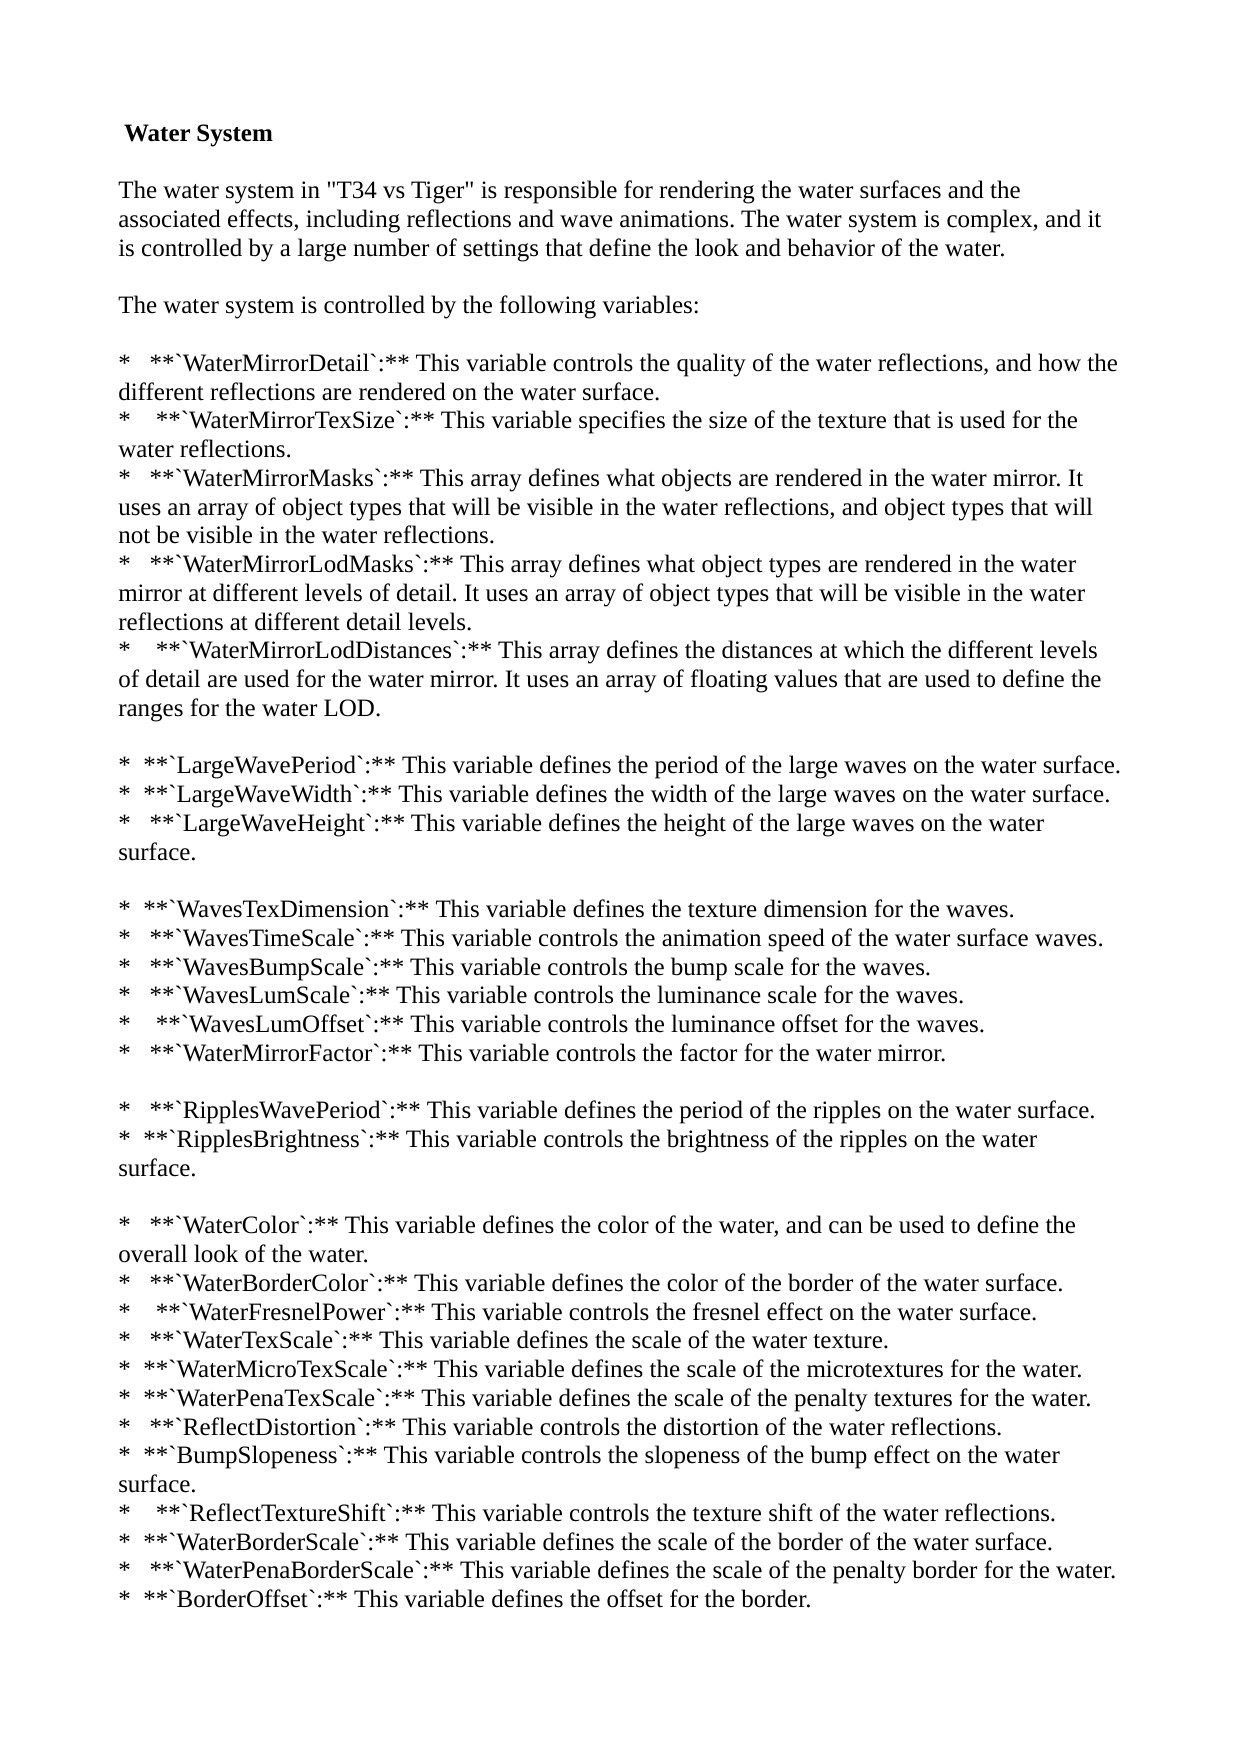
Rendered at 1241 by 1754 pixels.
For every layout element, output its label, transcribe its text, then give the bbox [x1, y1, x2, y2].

text * **`WaterMirrorFactor`:** This variable controls the factor for the water mirror. [118, 1038, 1122, 1067]
text * **`ReflectTextureShift`:** This variable controls the texture shift of the water reflections. [118, 1498, 1122, 1527]
text * **`WaterColor`:** This variable defines the color of the water, and can be used to define the overall look of the water. [118, 1211, 1122, 1268]
text * **`WavesLumScale`:** This variable controls the luminance scale for the waves. [118, 981, 1122, 1009]
text * **`WaterPenaTexScale`:** This variable defines the scale of the penalty textures for the water. [118, 1383, 1122, 1412]
text * **`WavesTimeScale`:** This variable controls the animation speed of the water surface waves. [118, 923, 1122, 952]
text The water system is controlled by the following variables: [118, 291, 1122, 319]
text * **`LargeWaveHeight`:** This variable defines the height of the large waves on the water surface. [118, 808, 1122, 866]
text * **`WaterMirrorLodMasks`:** This array defines what object types are rendered in the water mirror at different levels of detail. It uses an array of object types that will be visible in the water reflections at different detail levels. [118, 549, 1122, 636]
text * **`WaterBorderColor`:** This variable defines the color of the border of the water surface. [118, 1268, 1122, 1297]
text * **`ReflectDistortion`:** This variable controls the distortion of the water reflections. [118, 1412, 1122, 1441]
text * **`WaterMirrorTexSize`:** This variable specifies the size of the texture that is used for the water reflections. [118, 406, 1122, 463]
text * **`WaterMirrorMasks`:** This array defines what objects are rendered in the water mirror. It uses an array of object types that will be visible in the water reflections, and object types that will not be visible in the water reflections. [118, 463, 1122, 549]
text * **`WaterPenaBorderScale`:** This variable defines the scale of the penalty border for the water. [118, 1556, 1122, 1584]
text * **`WavesBumpScale`:** This variable controls the bump scale for the waves. [118, 952, 1122, 981]
text * **`RipplesWavePeriod`:** This variable defines the period of the ripples on the water surface. [118, 1096, 1122, 1124]
text * **`WaterBorderScale`:** This variable defines the scale of the border of the water surface. [118, 1527, 1122, 1556]
text * **`WaterMicroTexScale`:** This variable defines the scale of the microtextures for the water. [118, 1354, 1122, 1383]
text * **`WaterMirrorLodDistances`:** This array defines the distances at which the different levels of detail are used for the water mirror. It uses an array of floating values that are used to define the ranges for the water LOD. [118, 636, 1122, 722]
text * **`WaterFresnelPower`:** This variable controls the fresnel effect on the water surface. [118, 1297, 1122, 1326]
text * **`BumpSlopeness`:** This variable controls the slopeness of the bump effect on the water surface. [118, 1441, 1122, 1498]
text * **`WavesLumOffset`:** This variable controls the luminance offset for the waves. [118, 1009, 1122, 1038]
text * **`LargeWavePeriod`:** This variable defines the period of the large waves on the water surface. [118, 751, 1122, 779]
text * **`WaterTexScale`:** This variable defines the scale of the water texture. [118, 1326, 1122, 1354]
text The water system in "T34 vs Tiger" is responsible for rendering the water surfaces and the associated effects, including reflections and wave animations. The water system is complex, and it is controlled by a large number of settings that define the look and behavior of the water. [118, 176, 1122, 262]
text * **`BorderOffset`:** This variable defines the offset for the border. [118, 1584, 1122, 1613]
text * **`RipplesBrightness`:** This variable controls the brightness of the ripples on the water surface. [118, 1124, 1122, 1182]
text * **`WavesTexDimension`:** This variable defines the texture dimension for the waves. [118, 894, 1122, 923]
text * **`LargeWaveWidth`:** This variable defines the width of the large waves on the water surface. [118, 779, 1122, 808]
text * **`WaterMirrorDetail`:** This variable controls the quality of the water reflections, and how the different reflections are rendered on the water surface. [118, 348, 1122, 406]
text Water System [118, 118, 1122, 147]
